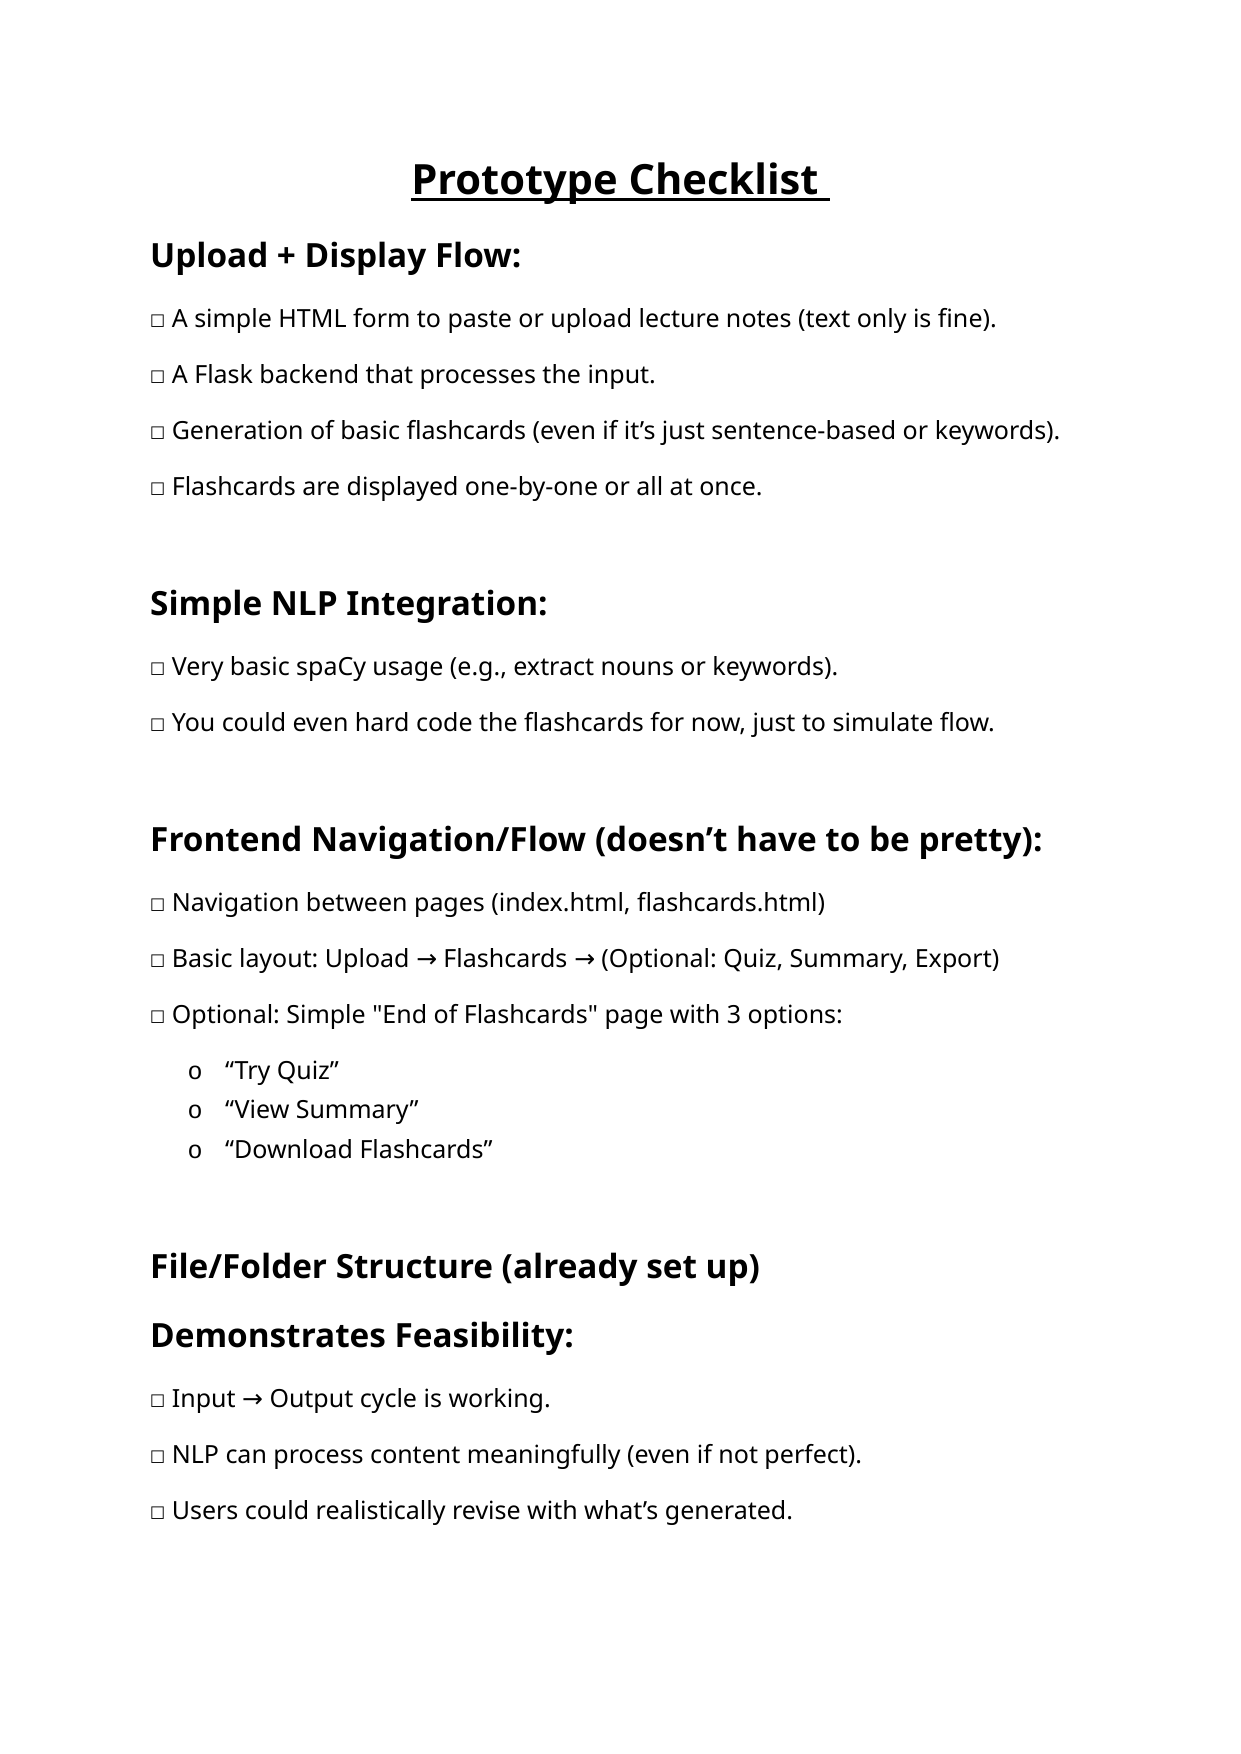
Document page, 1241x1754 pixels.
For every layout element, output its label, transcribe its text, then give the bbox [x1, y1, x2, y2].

text ☐ A simple HTML form to paste or upload lecture notes (text only is fine). [150, 301, 1090, 335]
list “Download Flashcards” [187, 1131, 1090, 1166]
text Simple NLP Integration: [150, 580, 1090, 625]
text ☐ Input → Output cycle is working. [150, 1381, 1090, 1415]
text ☐ A Flask backend that processes the input. [150, 357, 1090, 391]
text ☐ Very basic spaCy usage (e.g., extract nouns or keywords). [150, 649, 1090, 683]
text ☐ Basic layout: Upload → Flashcards → (Optional: Quiz, Summary, Export) [150, 941, 1090, 975]
text ☐ Optional: Simple "End of Flashcards" page with 3 options: [150, 997, 1090, 1031]
text File/Folder Structure (already set up) [150, 1243, 1090, 1289]
text ☐ Users could realistically revise with what’s generated. [150, 1493, 1090, 1527]
text Frontend Navigation/Flow (doesn’t have to be pretty): [150, 816, 1090, 862]
list “View Summary” [187, 1092, 1090, 1126]
text Upload + Display Flow: [150, 232, 1090, 277]
text ☐ Navigation between pages (index.html, flashcards.html) [150, 885, 1090, 919]
text ☐ Flashcards are displayed one-by-one or all at once. [150, 468, 1090, 502]
text ☐ You could even hard code the flashcards for now, just to simulate flow. [150, 704, 1090, 739]
text ☐ Generation of basic flashcards (even if it’s just sentence-based or keywords). [150, 412, 1090, 446]
text Demonstrates Feasibility: [150, 1312, 1090, 1357]
text Prototype Checklist [150, 150, 1090, 207]
list “Try Quiz” [187, 1053, 1090, 1087]
text ☐ NLP can process content meaningfully (even if not perfect). [150, 1437, 1090, 1471]
